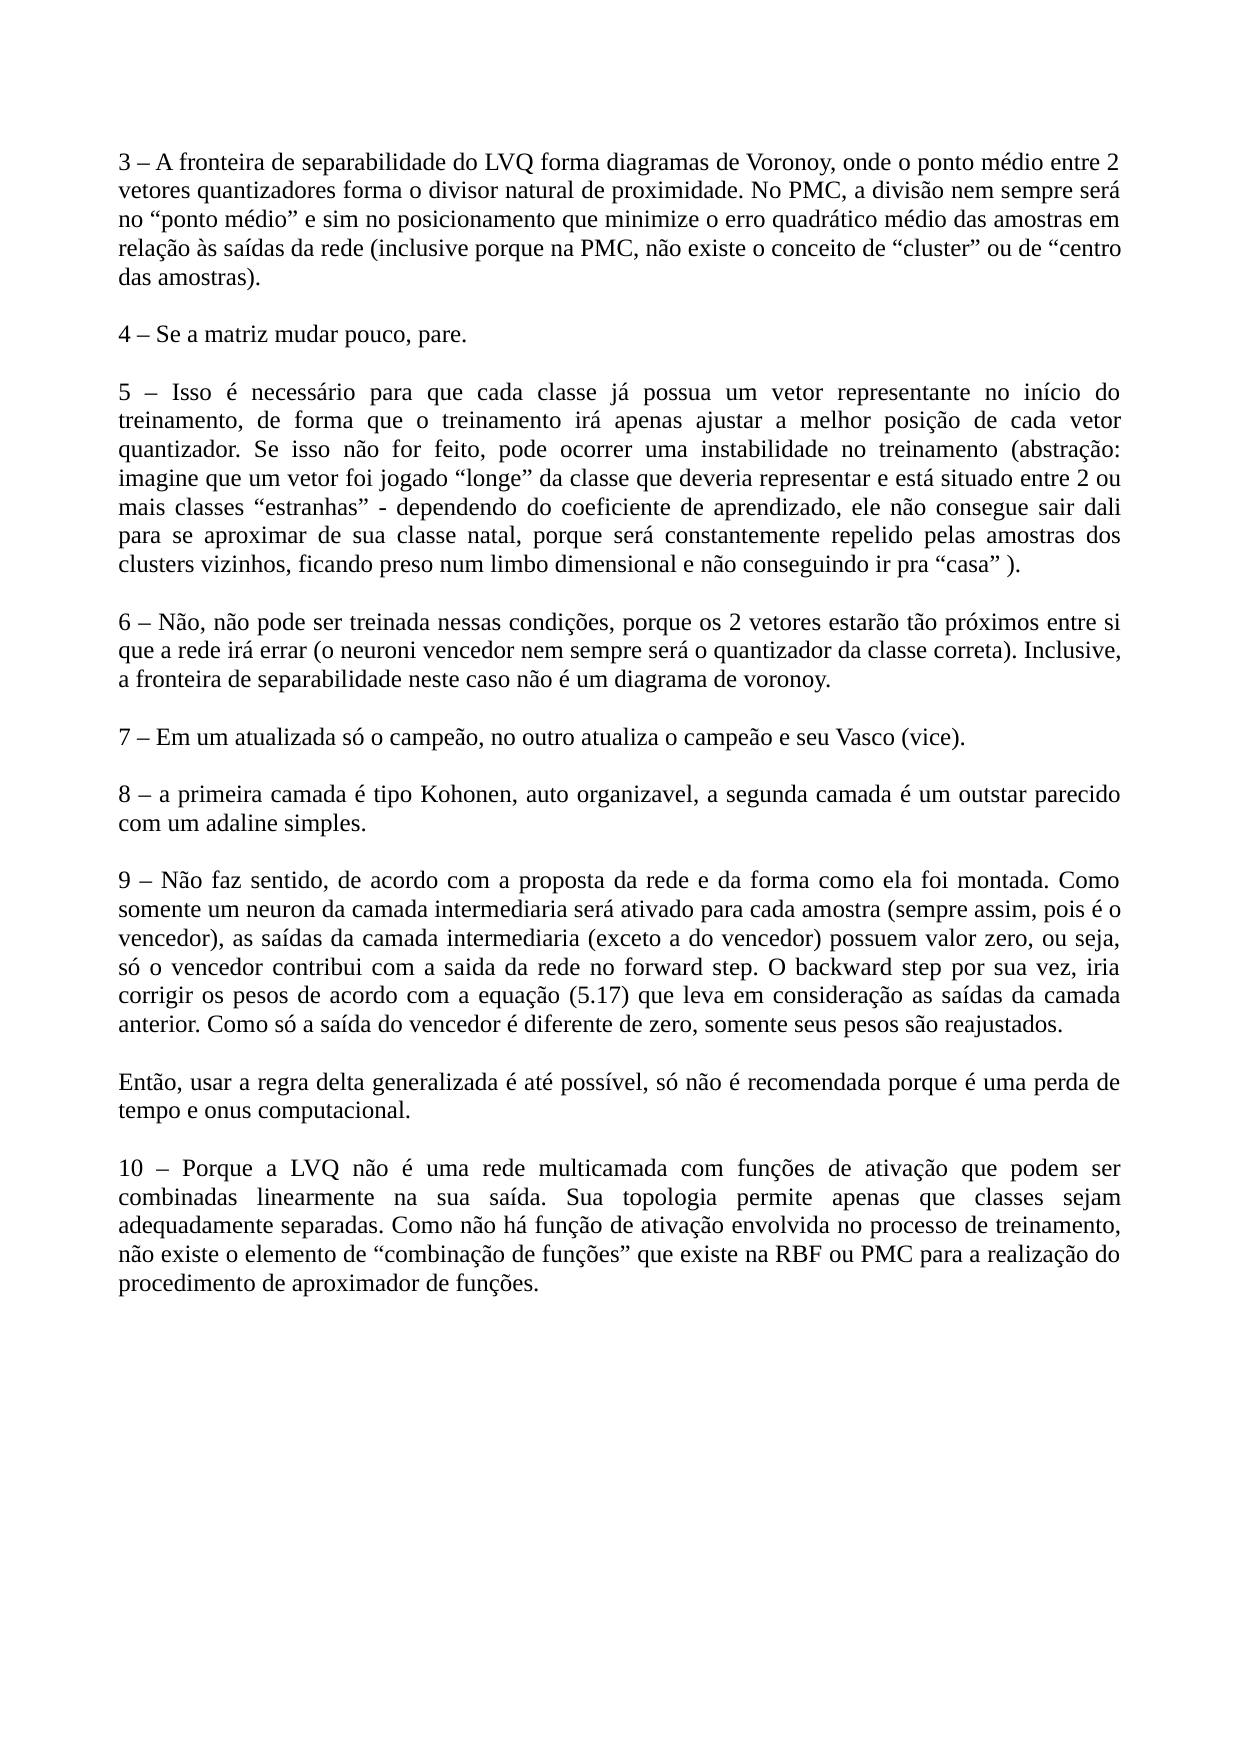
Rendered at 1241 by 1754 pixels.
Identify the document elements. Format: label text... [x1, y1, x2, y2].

text 4 – Se a matriz mudar pouco, pare. [118, 319, 1122, 348]
text 5 – Isso é necessário para que cada classe já possua um vetor representante no início do treinamento, de forma que o treinamento irá apenas ajustar a melhor posição de cada vetor quantizador. Se isso não for feito, pode ocorrer uma instabilidade no treinamento (abstração: imagine que um vetor foi jogado “longe” da classe que deveria representar e está situado entre 2 ou mais classes “estranhas” - dependendo do coeficiente de aprendizado, ele não consegue sair dali para se aproximar de sua classe natal, porque será constantemente repelido pelas amostras dos clusters vizinhos, ficando preso num limbo dimensional e não conseguindo ir pra “casa” ). [118, 377, 1122, 578]
text 6 – Não, não pode ser treinada nessas condições, porque os 2 vetores estarão tão próximos entre si que a rede irá errar (o neuroni vencedor nem sempre será o quantizador da classe correta). Inclusive, a fronteira de separabilidade neste caso não é um diagrama de voronoy. [118, 607, 1122, 693]
text 7 – Em um atualizada só o campeão, no outro atualiza o campeão e seu Vasco (vice). [118, 722, 1122, 751]
text 9 – Não faz sentido, de acordo com a proposta da rede e da forma como ela foi montada. Como somente um neuron da camada intermediaria será ativado para cada amostra (sempre assim, pois é o vencedor), as saídas da camada intermediaria (exceto a do vencedor) possuem valor zero, ou seja, só o vencedor contribui com a saida da rede no forward step. O backward step por sua vez, iria corrigir os pesos de acordo com a equação (5.17) que leva em consideração as saídas da camada anterior. Como só a saída do vencedor é diferente de zero, somente seus pesos são reajustados. [118, 866, 1122, 1038]
text 3 – A fronteira de separabilidade do LVQ forma diagramas de Voronoy, onde o ponto médio entre 2 vetores quantizadores forma o divisor natural de proximidade. No PMC, a divisão nem sempre será no “ponto médio” e sim no posicionamento que minimize o erro quadrático médio das amostras em relação às saídas da rede (inclusive porque na PMC, não existe o conceito de “cluster” ou de “centro das amostras). [118, 147, 1122, 291]
text 10 – Porque a LVQ não é uma rede multicamada com funções de ativação que podem ser combinadas linearmente na sua saída. Sua topologia permite apenas que classes sejam adequadamente separadas. Como não há função de ativação envolvida no processo de treinamento, não existe o elemento de “combinação de funções” que existe na RBF ou PMC para a realização do procedimento de aproximador de funções. [118, 1153, 1122, 1297]
text 8 – a primeira camada é tipo Kohonen, auto organizavel, a segunda camada é um outstar parecido com um adaline simples. [118, 779, 1122, 837]
text Então, usar a regra delta generalizada é até possível, só não é recomendada porque é uma perda de tempo e onus computacional. [118, 1067, 1122, 1124]
